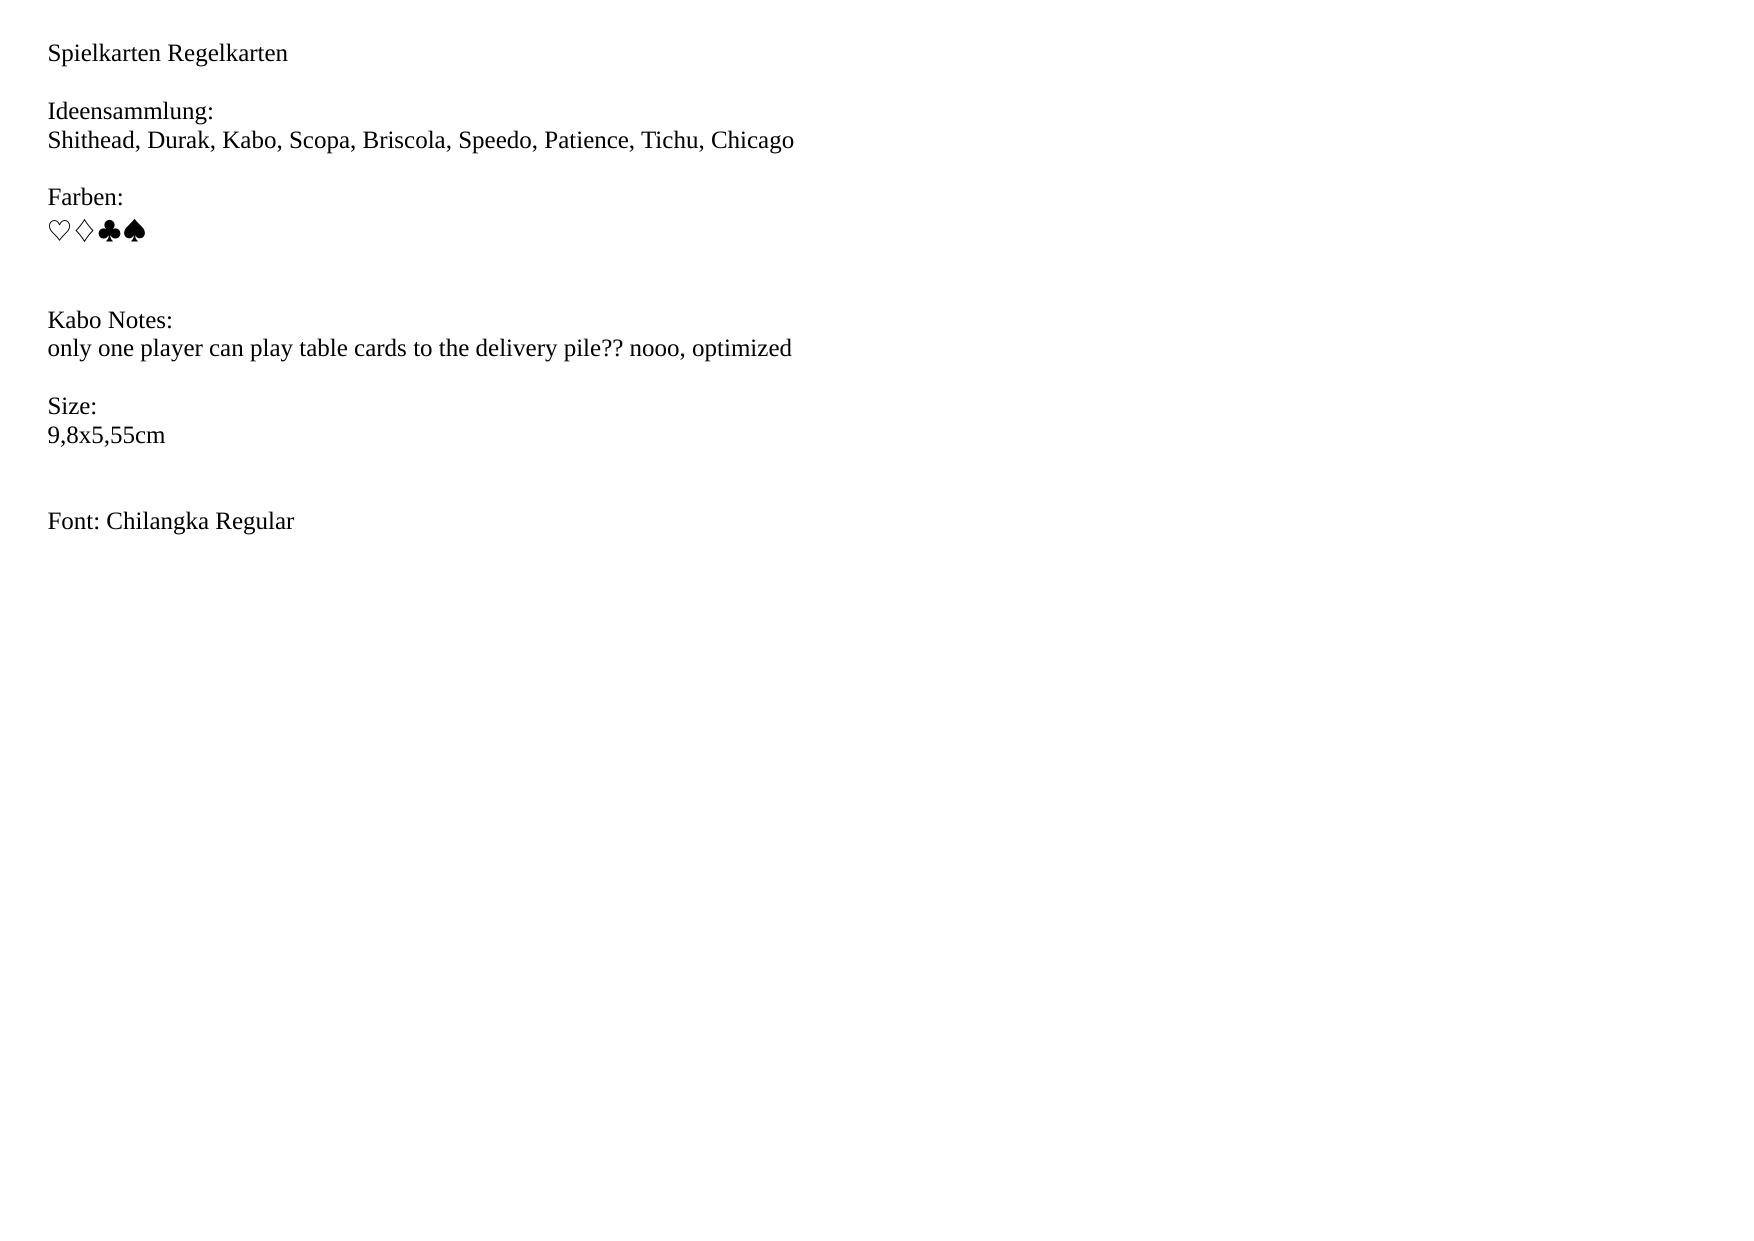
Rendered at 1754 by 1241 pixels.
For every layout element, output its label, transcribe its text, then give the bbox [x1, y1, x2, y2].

text Kabo Notes: [47, 305, 1707, 333]
text ♡♢♣♠ [47, 211, 1707, 247]
text Farben: [47, 182, 1707, 211]
text Font: Chilangka Regular [47, 506, 1707, 535]
text only one player can play table cards to the delivery pile?? nooo, optimized [47, 333, 1707, 362]
text Shithead, Durak, Kabo, Scopa, Briscola, Speedo, Patience, Tichu, Chicago [47, 125, 1707, 153]
text 9,8x5,55cm [47, 420, 1707, 448]
text Size: [47, 391, 1707, 420]
text Spielkarten Regelkarten [47, 38, 1707, 67]
text Ideensammlung: [47, 96, 1707, 125]
